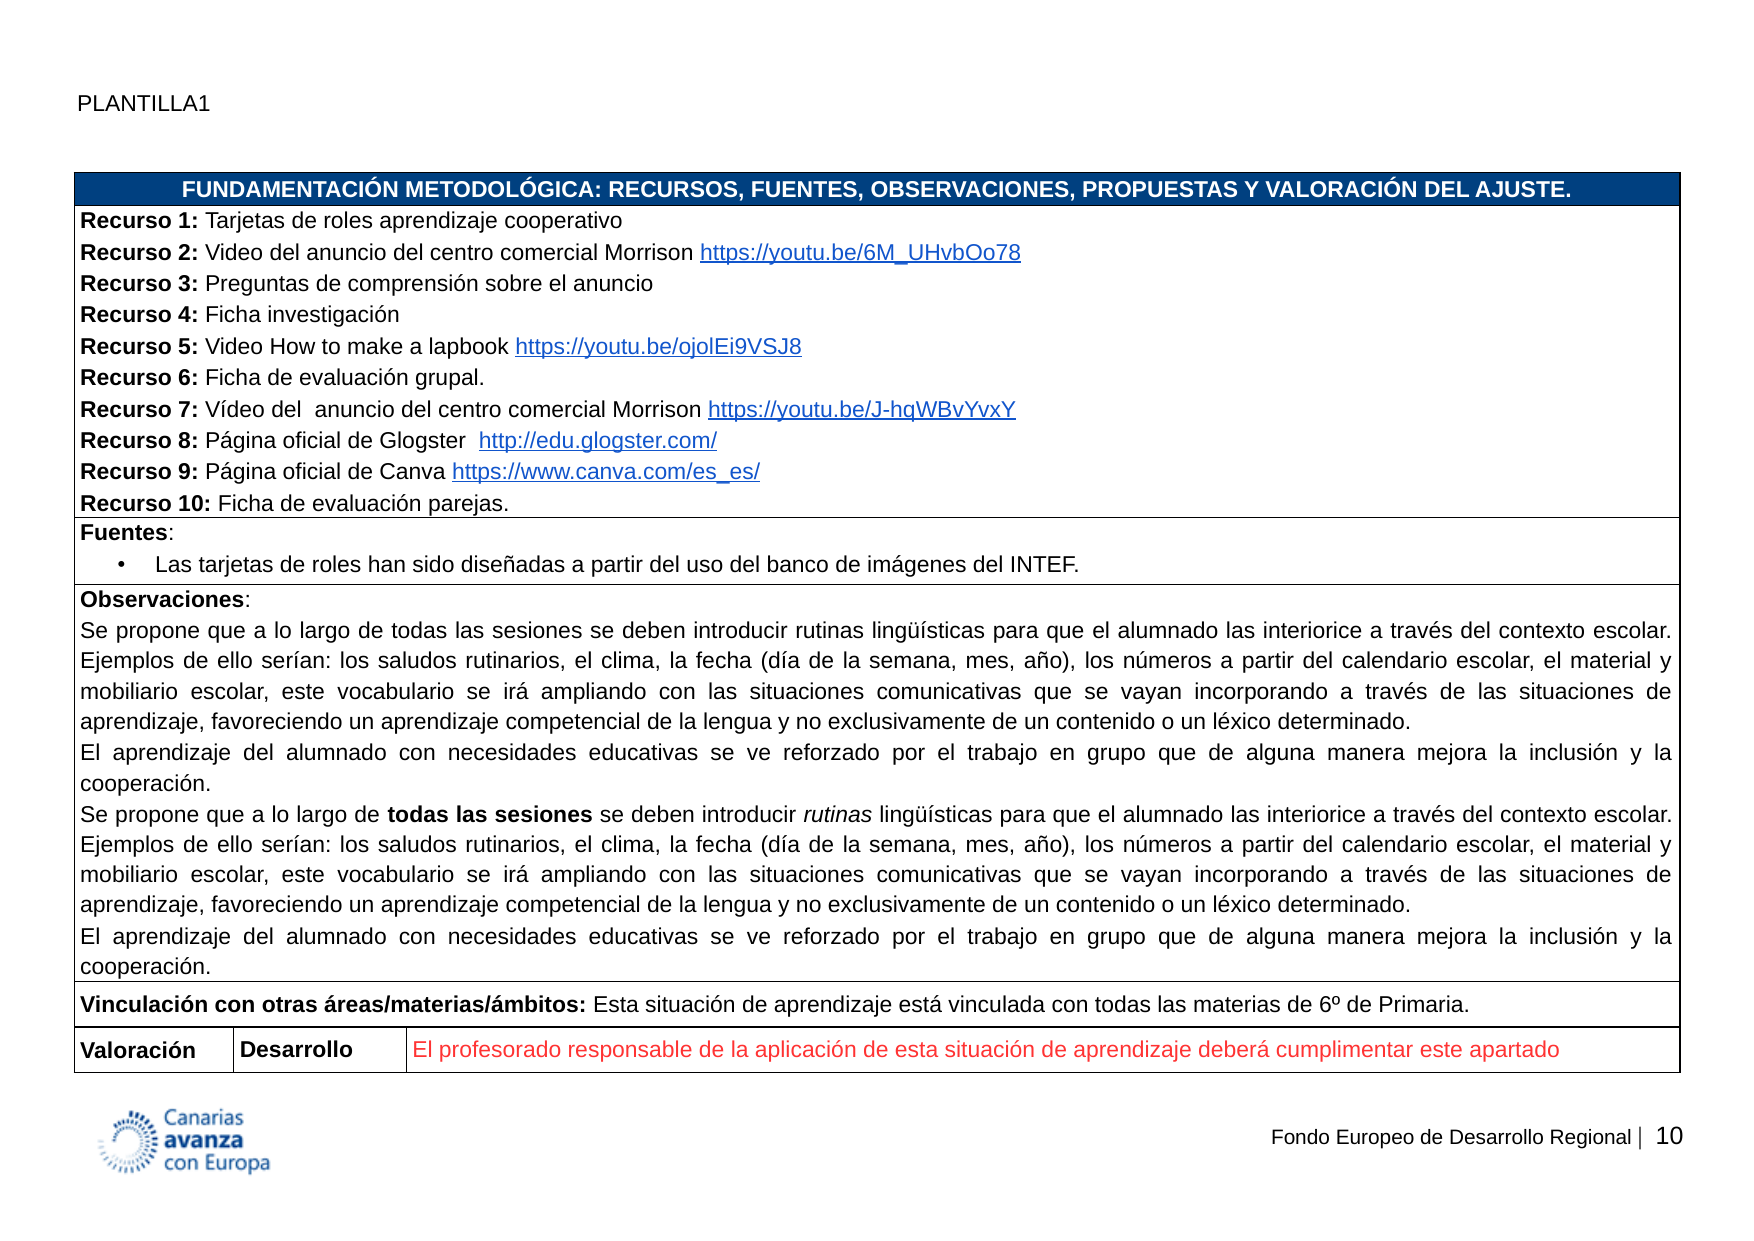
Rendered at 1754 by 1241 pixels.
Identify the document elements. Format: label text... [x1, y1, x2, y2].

table_cell Recurso 1: Tarjetas de roles aprendizaje cooperativo Recurso 2: Video del anuncio del centro comercial Morrison https://youtu.be/6M_UHvbOo78 Recurso 3: Preguntas de comprensión sobre el anuncio Recurso 4: Ficha investigación Recurso 5: Video How to make a lapbook https://youtu.be/ojolEi9VSJ8 Recurso 6: Ficha de evaluación grupal. Recurso 7: Vídeo del anuncio del centro comercial Morrison https://youtu.be/J-hqWBvYvxY Recurso 8: Página oficial de Glogster http://edu.glogster.com/ Recurso 9: Página oficial de Canva https://www.canva.com/es_es/ Recurso 10: Ficha de evaluación parejas. [75, 206, 1679, 517]
table_cell Valoración [75, 1028, 233, 1072]
table_cell Vinculación con otras áreas/materias/ámbitos: Esta situación de aprendizaje está vinculada con todas las materias de 6º de Primaria. [75, 982, 1679, 1026]
table_cell Desarrollo [234, 1028, 406, 1072]
table_cell Observaciones: Se propone que a lo largo de todas las sesiones se deben introducir rutinas lingüísticas para que el alumnado las interiorice a través del contexto escolar. Ejemplos de ello serían: los saludos rutinarios, el clima, la fecha (día de la semana, mes, año), los números a partir del calendario escolar, el material y mobiliario escolar, este vocabulario se irá ampliando con las situaciones comunicativas que se vayan incorporando a través de las situaciones de aprendizaje, favoreciendo un aprendizaje competencial de la lengua y no exclusivamente de un contenido o un léxico determinado. El aprendizaje del alumnado con necesidades educativas se ve reforzado por el trabajo en grupo que de alguna manera mejora la inclusión y la cooperación. Se propone que a lo largo de todas las sesiones se deben introducir rutinas lingüísticas para que el alumnado las interiorice a través del contexto escolar. Ejemplos de ello serían: los saludos rutinarios, el clima, la fecha (día de la semana, mes, año), los números a partir del calendario escolar, el material y mobiliario escolar, este vocabulario se irá ampliando con las situaciones comunicativas que se vayan incorporando a través de las situaciones de aprendizaje, favoreciendo un aprendizaje competencial de la lengua y no exclusivamente de un contenido o un léxico determinado. El aprendizaje del alumnado con necesidades educativas se ve reforzado por el trabajo en grupo que de alguna manera mejora la inclusión y la cooperación. [75, 585, 1679, 981]
picture [79, 1096, 290, 1189]
table_cell El profesorado responsable de la aplicación de esta situación de aprendizaje deberá cumplimentar este apartado [407, 1028, 1679, 1072]
table_header FUNDAMENTACIÓN METODOLÓGICA: RECURSOS, FUENTES, OBSERVACIONES, PROPUESTAS Y VALORACIÓN DEL AJUSTE. [75, 173, 1679, 205]
table_cell Fuentes: Las tarjetas de roles han sido diseñadas a partir del uso del banco de imágenes del INTEF. [75, 518, 1679, 584]
